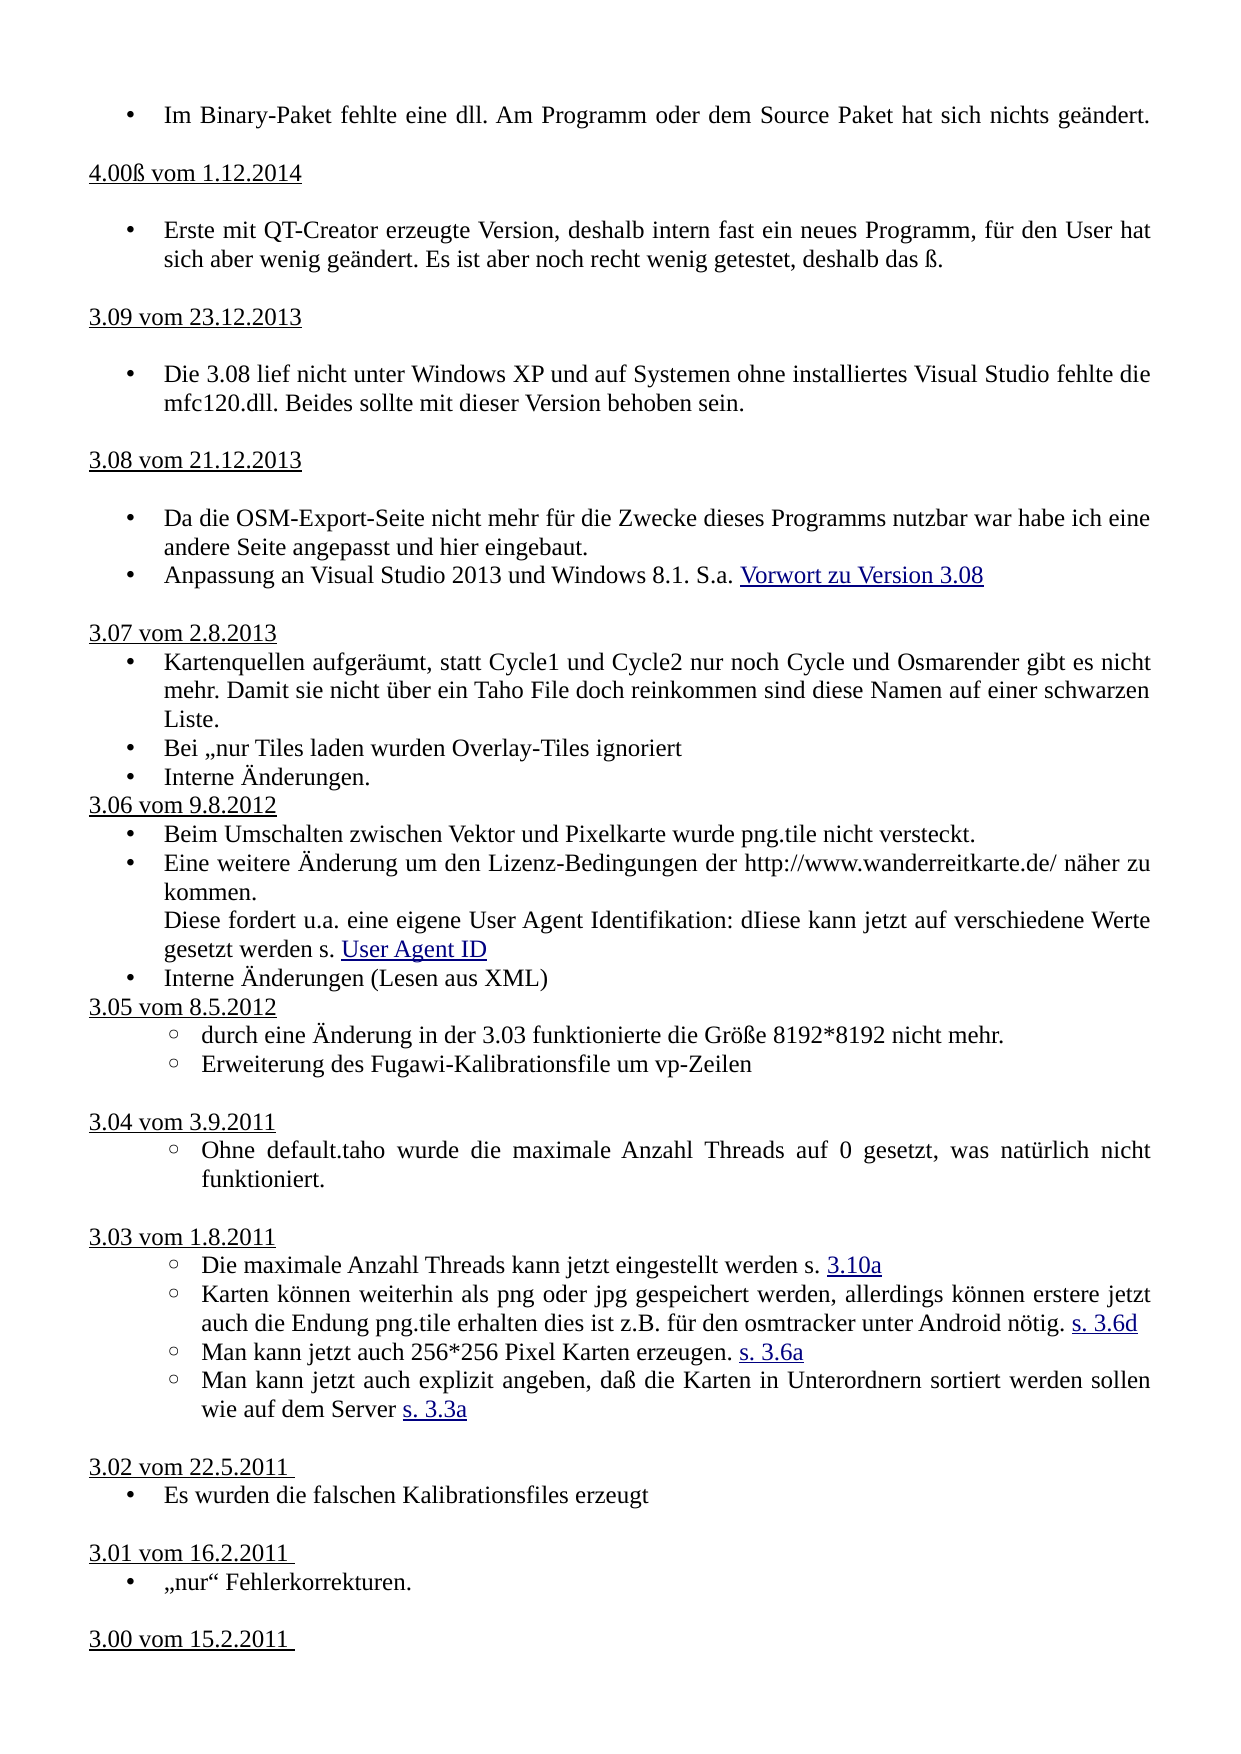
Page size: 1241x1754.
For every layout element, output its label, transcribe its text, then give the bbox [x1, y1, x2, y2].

text 3.09 vom 23.12.2013 [88, 302, 1152, 330]
list Beim Umschalten zwischen Vektor und Pixelkarte wurde png.tile nicht versteckt. [126, 819, 1152, 848]
text 3.03 vom 1.8.2011 [88, 1222, 1152, 1250]
list Interne Änderungen. [126, 762, 1152, 790]
list „nur“ Fehlerkorrekturen. [126, 1567, 1152, 1595]
list Die 3.08 lief nicht unter Windows XP und auf Systemen ohne installiertes Visual Studio fehlte die mfc120.dll. Beides sollte mit dieser Version behoben sein. [126, 359, 1152, 417]
text 4.00ß vom 1.12.2014 [88, 158, 1152, 187]
list Es wurden die falschen Kalibrationsfiles erzeugt [126, 1480, 1152, 1509]
list Die maximale Anzahl Threads kann jetzt eingestellt werden s. 3.10a [163, 1250, 1152, 1279]
text 3.05 vom 8.5.2012 [88, 992, 1152, 1020]
list Im Binary-Paket fehlte eine dll. Am Programm oder dem Source Paket hat sich nichts geändert. [126, 100, 1152, 158]
list Eine weitere Änderung um den Lizenz-Bedingungen der http://www.wanderreitkarte.de/ näher zu kommen. Diese fordert u.a. eine eigene User Agent Identifikation: dIiese kann jetzt auf verschiedene Werte gesetzt werden s. User Agent ID [126, 848, 1152, 963]
text 3.08 vom 21.12.2013 [88, 445, 1152, 474]
text 3.02 vom 22.5.2011 [88, 1452, 1152, 1480]
list Karten können weiterhin als png oder jpg gespeichert werden, allerdings können erstere jetzt auch die Endung png.tile erhalten dies ist z.B. für den osmtracker unter Android nötig. s. 3.6d [163, 1279, 1152, 1337]
list Da die OSM-Export-Seite nicht mehr für die Zwecke dieses Programms nutzbar war habe ich eine andere Seite angepasst und hier eingebaut. [126, 503, 1152, 560]
text 3.00 vom 15.2.2011 [88, 1624, 1152, 1653]
list Kartenquellen aufgeräumt, statt Cycle1 und Cycle2 nur noch Cycle und Osmarender gibt es nicht mehr. Damit sie nicht über ein Taho File doch reinkommen sind diese Namen auf einer schwarzen Liste. [126, 647, 1152, 733]
list Erste mit QT-Creator erzeugte Version, deshalb intern fast ein neues Programm, für den User hat sich aber wenig geändert. Es ist aber noch recht wenig getestet, deshalb das ß. [126, 215, 1152, 273]
list Man kann jetzt auch explizit angeben, daß die Karten in Unterordnern sortiert werden sollen wie auf dem Server s. 3.3a [163, 1365, 1152, 1423]
list durch eine Änderung in der 3.03 funktionierte die Größe 8192*8192 nicht mehr. [163, 1020, 1152, 1049]
text 3.04 vom 3.9.2011 [88, 1107, 1152, 1135]
list Bei „nur Tiles laden wurden Overlay-Tiles ignoriert [126, 733, 1152, 762]
list Ohne default.taho wurde die maximale Anzahl Threads auf 0 gesetzt, was natürlich nicht funktioniert. [163, 1135, 1152, 1193]
text 3.01 vom 16.2.2011 [88, 1538, 1152, 1567]
list Man kann jetzt auch 256*256 Pixel Karten erzeugen. s. 3.6a [163, 1337, 1152, 1365]
list Erweiterung des Fugawi-Kalibrationsfile um vp-Zeilen [163, 1049, 1152, 1078]
list Anpassung an Visual Studio 2013 und Windows 8.1. S.a. Vorwort zu Version 3.08 [126, 560, 1152, 589]
text 3.06 vom 9.8.2012 [88, 790, 1152, 819]
list Interne Änderungen (Lesen aus XML) [126, 963, 1152, 992]
text 3.07 vom 2.8.2013 [88, 618, 1152, 647]
